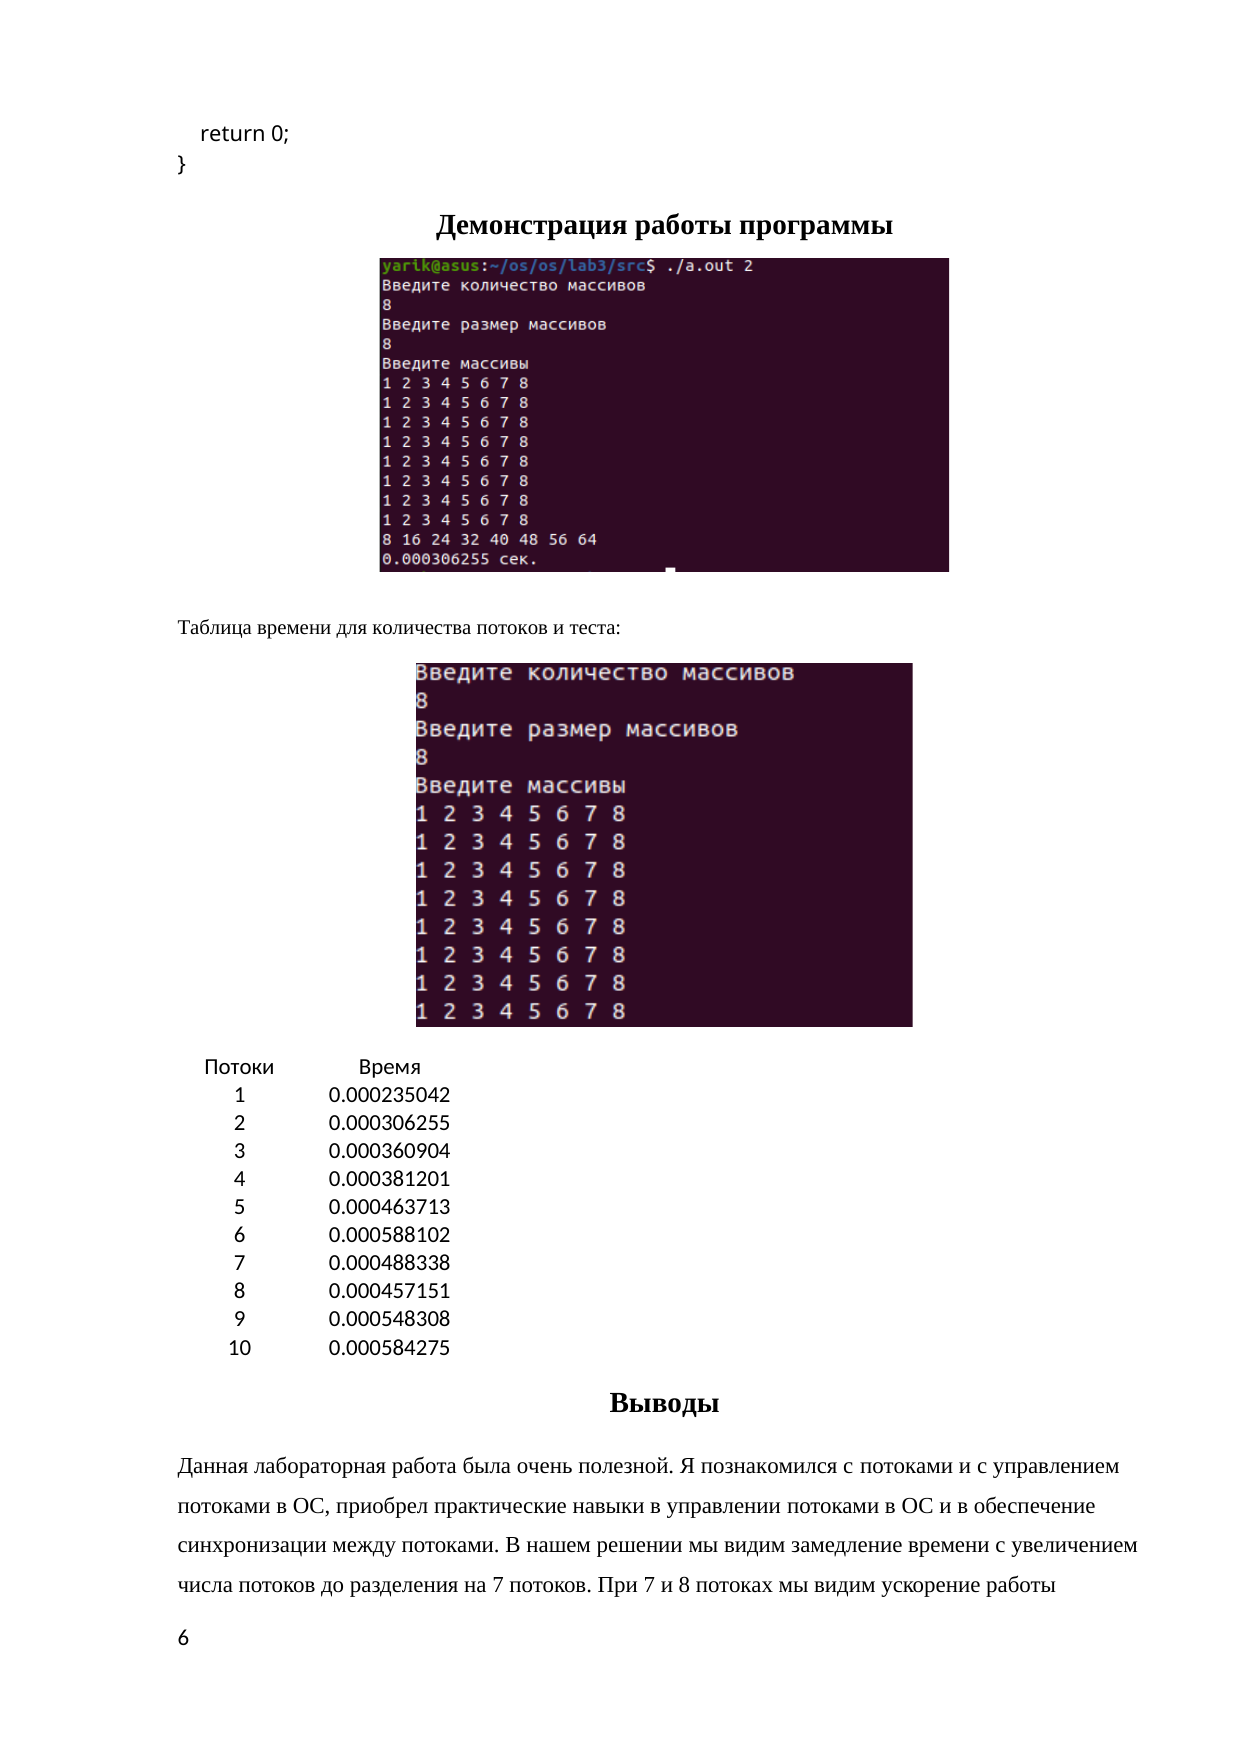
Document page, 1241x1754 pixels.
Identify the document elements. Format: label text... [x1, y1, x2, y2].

picture [379, 258, 950, 572]
table_cell 0.000381201 [301, 1165, 478, 1192]
text Данная лабораторная работа была очень полезной. Я познакомился с потоками и с управлением потоками в ОС, приобрел практические навыки в управлении потоками в ОС и в обеспечение синхронизации между потоками. В нашем решении мы видим замедление времени с увеличением числа потоков до разделения на 7 потоков. При 7 и 8 потоках мы видим ускорение работы [177, 1452, 1152, 1597]
picture [416, 663, 913, 1027]
table_cell 0.000588102 [301, 1221, 478, 1248]
text Выводы [177, 1385, 1152, 1419]
table_cell 10 [177, 1333, 301, 1361]
table_cell 0.000457151 [301, 1277, 478, 1304]
table_cell 0.000360904 [301, 1136, 478, 1164]
text Таблица времени для количества потоков и теста: [177, 614, 1152, 639]
table_header Потоки [177, 1053, 301, 1080]
table_cell 0.000235042 [301, 1080, 478, 1108]
table_cell 0.000584275 [301, 1333, 478, 1361]
table_cell 2 [177, 1109, 301, 1136]
table_cell 1 [177, 1080, 301, 1108]
table_cell 5 [177, 1193, 301, 1221]
text return 0; [177, 118, 1152, 148]
table_cell 4 [177, 1165, 301, 1192]
table_cell 0.000306255 [301, 1109, 478, 1136]
table_cell 8 [177, 1277, 301, 1304]
table_cell 6 [177, 1221, 301, 1248]
table_cell 7 [177, 1249, 301, 1277]
table_cell 0.000548308 [301, 1305, 478, 1333]
text Демонстрация работы программы [177, 207, 1152, 241]
table_cell 0.000488338 [301, 1249, 478, 1277]
table_cell 9 [177, 1305, 301, 1333]
text } [177, 148, 1152, 178]
table_cell 0.000463713 [301, 1193, 478, 1221]
table_cell 3 [177, 1136, 301, 1164]
table_header Время [301, 1053, 478, 1080]
